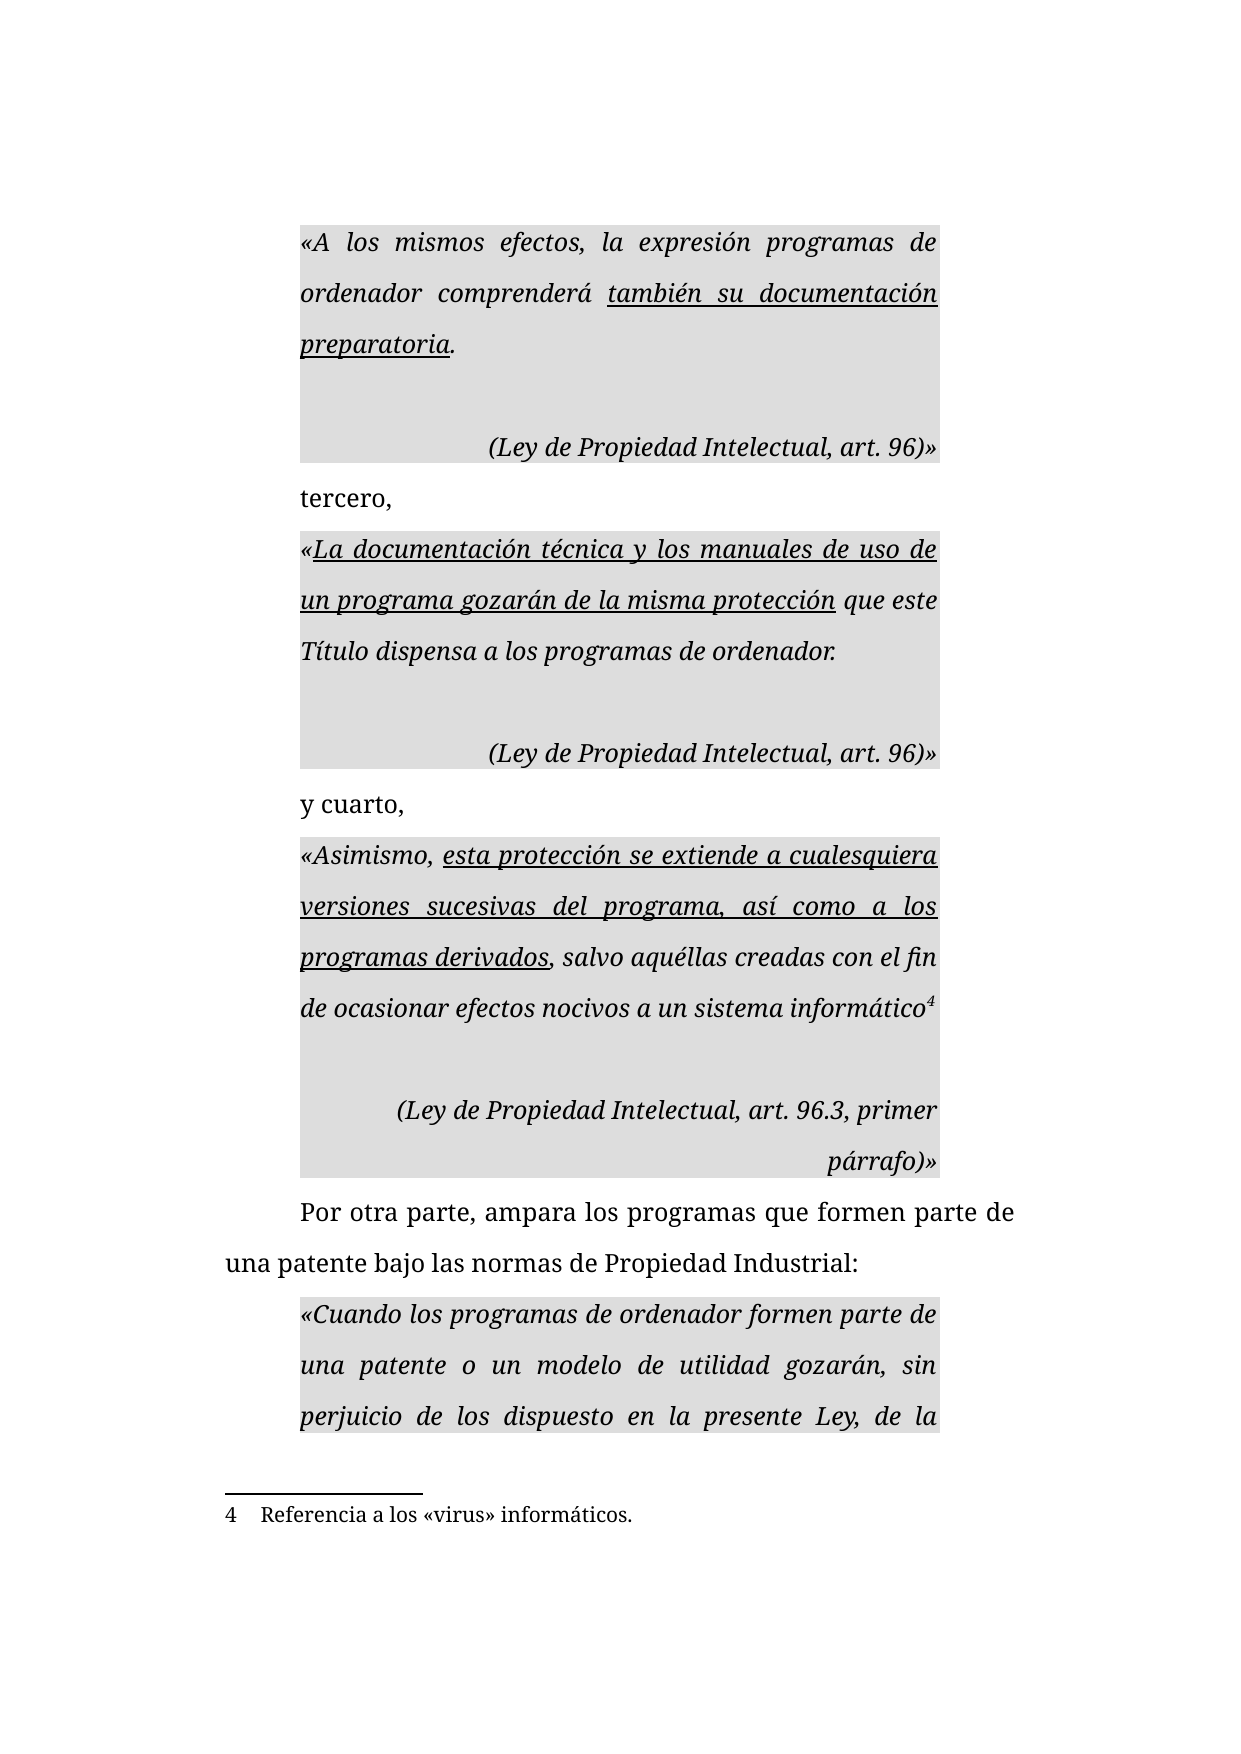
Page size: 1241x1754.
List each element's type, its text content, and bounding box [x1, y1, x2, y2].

text y cuarto, [225, 786, 1015, 821]
text (Ley de Propiedad Intelectual, art. 96)» [300, 429, 940, 463]
text Por otra parte, ampara los programas que formen parte de una patente bajo las normas de Propiedad Industrial: [225, 1195, 1015, 1280]
text «Asimismo, esta protección se extiende a cualesquiera versiones sucesivas del programa, así como a los programas derivados, salvo aquéllas creadas con el fin de ocasionar efectos nocivos a un sistema informático [300, 837, 940, 1025]
text (Ley de Propiedad Intelectual, art. 96.3, primer párrafo)» [300, 1093, 940, 1178]
text tercero, [225, 480, 1015, 514]
text «A los mismos efectos, la expresión programas de ordenador comprenderá también su documentación preparatoria. [300, 225, 940, 361]
text «Cuando los programas de ordenador formen parte de una patente o un modelo de utilidad gozarán, sin perjuicio de los dispuesto en la presente Ley, de la [300, 1297, 940, 1433]
text (Ley de Propiedad Intelectual, art. 96)» [300, 735, 940, 769]
text «La documentación técnica y los manuales de uso de un programa gozarán de la misma protección que este Título dispensa a los programas de ordenador. [300, 531, 940, 667]
text Referencia a los «virus» informáticos. [225, 1501, 1015, 1529]
